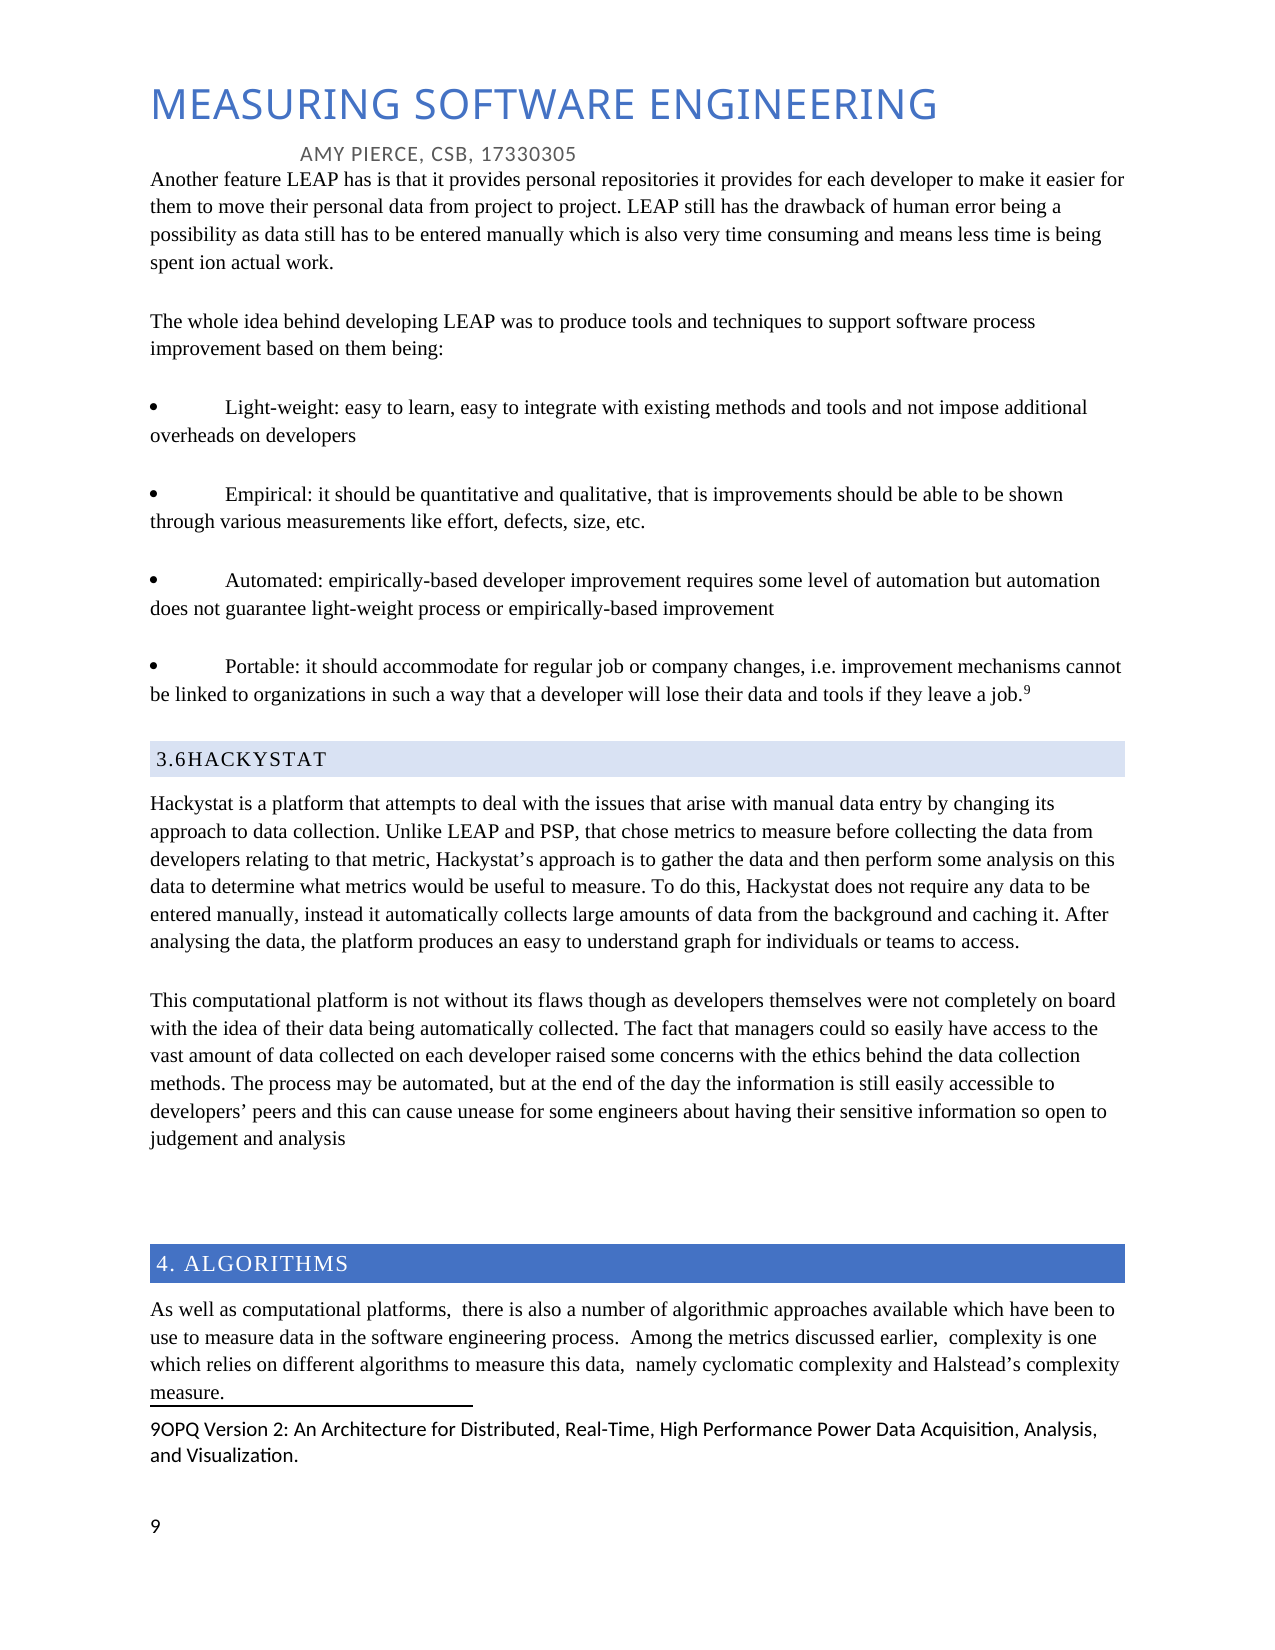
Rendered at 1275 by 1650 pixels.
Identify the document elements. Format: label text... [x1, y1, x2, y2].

list Automated: empirically-based developer improvement requires some level of automation but automation does not guarantee light-weight process or empirically-based improvement [150, 568, 1125, 619]
text As​ ​well​ ​as​ ​computational​ ​platforms, ​ ​there​ ​is​ ​also​ ​a​ ​number​ ​of​ ​algorithmic approaches​ ​available​ ​which​ ​have​ ​been​ ​to​ ​use​ ​to​ ​measure​ ​data​ ​in​ ​the​ ​software engineering​ ​process. ​ ​Among​ ​the​ ​metrics​ ​discussed​ ​earlier, ​ ​complexity​ ​is​ ​one​ ​which relies​ ​on​ ​different​ ​algorithms​ ​to​ ​measure​ ​this​ ​data, ​ ​namely​ ​cyclomatic​ ​complexity and​ ​Halstead’s​ ​complexity​ ​measure. [150, 1297, 1125, 1404]
subtitle 4. Algorithms [156, 1250, 1119, 1277]
text This computational platform is not without its flaws though as developers themselves were not completely on board with the idea of their data being automatically collected. The fact that managers could so easily have access to the vast amount of data collected on each developer raised some concerns with the ethics behind the data collection methods. The process may be automated, but at the end of the day the information is still easily accessible to developers’ peers and this can cause unease for some engineers about having their sensitive information so open to judgement and analysis [150, 988, 1125, 1150]
text Hackystat is a platform that attempts to deal with the issues that arise with manual data entry by changing its approach to data collection. Unlike LEAP and PSP, that chose metrics to measure before collecting the data from developers relating to that metric, Hackystat’s approach is to gather the data and then perform some analysis on this data to determine what metrics would be useful to measure. To do this, Hackystat does not require any data to be entered manually, instead it automatically collects large amounts of data from the background and caching it. After analysing the data, the platform produces an easy to understand graph for individuals or teams to access. [150, 791, 1125, 953]
subtitle Hackystat [156, 747, 1119, 771]
list OPQ Version 2: An Architecture for Distributed, Real-Time, High Performance Power Data Acquisition, Analysis, and Visualization. [150, 1417, 1125, 1467]
text Another feature LEAP has is that it provides personal repositories it provides for each developer to make it easier for them to move their personal data from project to project. LEAP still has the drawback of human error being a possibility as data still has to be entered manually which is also very time consuming and means less time is being spent ion actual work. [150, 167, 1125, 274]
text The whole idea behind developing LEAP was to produce tools and techniques to support software process improvement based on them being: [150, 308, 1125, 360]
list Portable: it should accommodate for regular job or company changes, i.e. improvement mechanisms cannot be linked to organizations in such a way that a developer will lose their data and tools if they leave a job. [150, 654, 1125, 706]
list Empirical: it should be quantitative and qualitative, that is improvements should be able to be shown through various measurements like effort, defects, size, etc. [150, 481, 1125, 533]
list Light-weight: easy to learn, easy to integrate with existing methods and tools and not impose additional overheads on developers [150, 395, 1125, 447]
